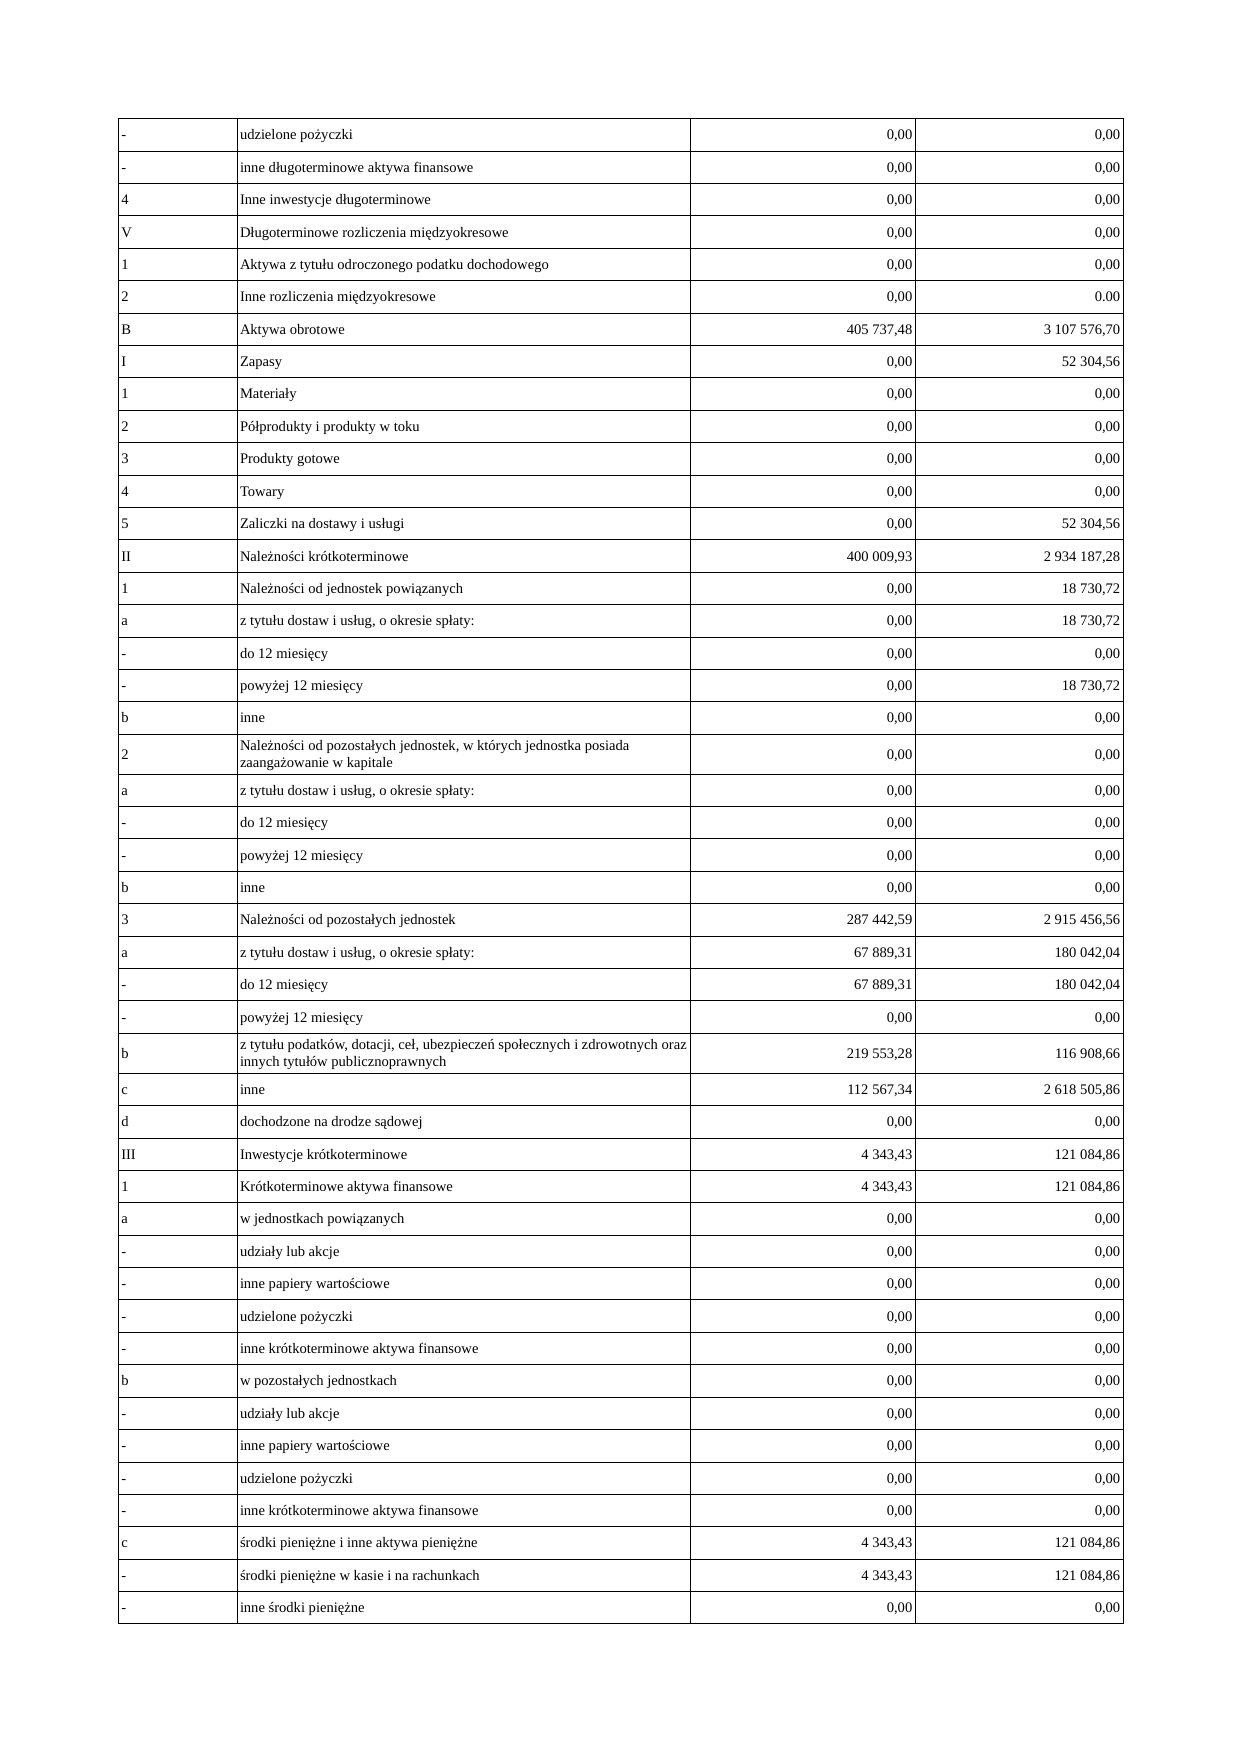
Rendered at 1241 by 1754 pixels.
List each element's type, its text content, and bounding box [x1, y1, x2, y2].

table_cell Produkty gotowe [238, 443, 690, 474]
table_cell V [119, 216, 237, 248]
table_cell Aktywa z tytułu odroczonego podatku dochodowego [238, 249, 690, 280]
table_cell - [119, 1300, 237, 1332]
table_cell Należności od pozostałych jednostek, w których jednostka posiada zaangażowanie w kapitale [238, 735, 690, 773]
table_cell 4 343,43 [691, 1171, 915, 1202]
table_cell 0,00 [691, 346, 915, 377]
table_cell Towary [238, 476, 690, 507]
table_cell 0,00 [691, 1333, 915, 1364]
table_cell udzielone pożyczki [238, 1300, 690, 1332]
table_cell 2 [119, 411, 237, 442]
table_cell 0,00 [691, 1365, 915, 1397]
table_cell 3 [119, 443, 237, 474]
table_cell powyżej 12 miesięcy [238, 1001, 690, 1033]
table_cell 0,00 [916, 1333, 1123, 1364]
table_cell 0,00 [916, 119, 1123, 151]
table_cell środki pieniężne w kasie i na rachunkach [238, 1560, 690, 1591]
table_cell 0,00 [691, 1495, 915, 1526]
table_cell 121 084,86 [916, 1171, 1123, 1202]
table_cell 0,00 [916, 1203, 1123, 1234]
table_cell 400 009,93 [691, 540, 915, 572]
table_cell inne [238, 1074, 690, 1105]
table_cell - [119, 1560, 237, 1591]
table_cell Inne rozliczenia międzyokresowe [238, 281, 690, 312]
table_cell 0.00 [916, 281, 1123, 312]
table_cell 4 343,43 [691, 1560, 915, 1591]
table_cell 0,00 [916, 638, 1123, 669]
table_cell 2 915 456,56 [916, 904, 1123, 936]
table_cell 0,00 [691, 1203, 915, 1234]
table_cell 0,00 [916, 702, 1123, 734]
table_cell 121 084,86 [916, 1560, 1123, 1591]
table_cell Długoterminowe rozliczenia międzyokresowe [238, 216, 690, 248]
table_cell 3 [119, 904, 237, 936]
table_cell 0,00 [691, 1300, 915, 1332]
table_cell z tytułu dostaw i usług, o okresie spłaty: [238, 775, 690, 806]
table_cell inne [238, 872, 690, 903]
table_cell 1 [119, 249, 237, 280]
table_cell 4 343,43 [691, 1527, 915, 1558]
table_cell 2 934 187,28 [916, 540, 1123, 572]
table_cell c [119, 1527, 237, 1558]
table_cell 0,00 [691, 1236, 915, 1267]
table_cell 0,00 [916, 411, 1123, 442]
table_cell B [119, 314, 237, 345]
table_cell 0,00 [691, 508, 915, 539]
table_cell III [119, 1139, 237, 1170]
table_cell 180 042,04 [916, 969, 1123, 1000]
table_cell 0,00 [916, 1398, 1123, 1429]
table_cell - [119, 1430, 237, 1461]
table_cell 0,00 [916, 216, 1123, 248]
table_cell 0,00 [691, 216, 915, 248]
table_cell powyżej 12 miesięcy [238, 670, 690, 701]
table_cell b [119, 1034, 237, 1073]
table_cell 0,00 [916, 184, 1123, 215]
table_cell do 12 miesięcy [238, 969, 690, 1000]
table_cell 0,00 [916, 1236, 1123, 1267]
table_cell d [119, 1106, 237, 1137]
table_cell - [119, 1268, 237, 1299]
table_cell - [119, 1001, 237, 1033]
table_cell udzielone pożyczki [238, 119, 690, 151]
table_cell 0,00 [691, 119, 915, 151]
table_cell 67 889,31 [691, 937, 915, 968]
table_cell 0,00 [916, 839, 1123, 871]
table_cell Aktywa obrotowe [238, 314, 690, 345]
table_cell 1 [119, 1171, 237, 1202]
table_cell 0,00 [691, 281, 915, 312]
table_cell 0,00 [916, 476, 1123, 507]
table_cell 0,00 [691, 184, 915, 215]
table_cell inne środki pieniężne [238, 1592, 690, 1623]
table_cell 0,00 [916, 735, 1123, 773]
table_cell Należności od jednostek powiązanych [238, 573, 690, 604]
table_cell środki pieniężne i inne aktywa pieniężne [238, 1527, 690, 1558]
table_cell 0,00 [691, 1430, 915, 1461]
table_cell - [119, 638, 237, 669]
table_cell 18 730,72 [916, 670, 1123, 701]
table_cell Krótkoterminowe aktywa finansowe [238, 1171, 690, 1202]
table_cell dochodzone na drodze sądowej [238, 1106, 690, 1137]
table_cell inne papiery wartościowe [238, 1430, 690, 1461]
table_cell Zaliczki na dostawy i usługi [238, 508, 690, 539]
table_cell 4 [119, 476, 237, 507]
table_cell 2 618 505,86 [916, 1074, 1123, 1105]
table_cell 0,00 [916, 1495, 1123, 1526]
table_cell inne papiery wartościowe [238, 1268, 690, 1299]
table_cell a [119, 1203, 237, 1234]
table_cell a [119, 937, 237, 968]
table_cell 0,00 [691, 638, 915, 669]
table_cell 219 553,28 [691, 1034, 915, 1073]
table_cell - [119, 1495, 237, 1526]
table_cell 0,00 [916, 378, 1123, 410]
table_cell 112 567,34 [691, 1074, 915, 1105]
table_cell 0,00 [691, 476, 915, 507]
table_cell Inne inwestycje długoterminowe [238, 184, 690, 215]
table_cell 116 908,66 [916, 1034, 1123, 1073]
table_cell 0,00 [916, 443, 1123, 474]
table_cell 0,00 [916, 1463, 1123, 1494]
table_cell 0,00 [916, 1268, 1123, 1299]
table_cell 0,00 [916, 1365, 1123, 1397]
table_cell 1 [119, 378, 237, 410]
table_cell c [119, 1074, 237, 1105]
table_cell a [119, 775, 237, 806]
table_cell - [119, 1236, 237, 1267]
table_cell 0,00 [691, 702, 915, 734]
table_cell 0,00 [916, 1430, 1123, 1461]
table_cell z tytułu dostaw i usług, o okresie spłaty: [238, 937, 690, 968]
table_cell 0,00 [916, 807, 1123, 838]
table_cell Zapasy [238, 346, 690, 377]
table_cell inne krótkoterminowe aktywa finansowe [238, 1333, 690, 1364]
table_cell - [119, 1463, 237, 1494]
table_cell 0,00 [691, 1592, 915, 1623]
table_cell - [119, 670, 237, 701]
table_cell 0,00 [691, 411, 915, 442]
table_cell 0,00 [691, 872, 915, 903]
table_cell I [119, 346, 237, 377]
table_cell 5 [119, 508, 237, 539]
table_cell Materiały [238, 378, 690, 410]
table_cell 0,00 [691, 1268, 915, 1299]
table_cell 52 304,56 [916, 346, 1123, 377]
table_cell 0,00 [691, 775, 915, 806]
table_cell b [119, 1365, 237, 1397]
table_cell z tytułu dostaw i usług, o okresie spłaty: [238, 605, 690, 636]
table_cell Inwestycje krótkoterminowe [238, 1139, 690, 1170]
table_cell powyżej 12 miesięcy [238, 839, 690, 871]
table_cell - [119, 807, 237, 838]
table_cell 0,00 [916, 1300, 1123, 1332]
table_cell do 12 miesięcy [238, 807, 690, 838]
table_cell 1 [119, 573, 237, 604]
table_cell 121 084,86 [916, 1139, 1123, 1170]
table_cell 0,00 [916, 872, 1123, 903]
table_cell udziały lub akcje [238, 1398, 690, 1429]
table_cell - [119, 969, 237, 1000]
table_cell do 12 miesięcy [238, 638, 690, 669]
table_cell 0,00 [691, 807, 915, 838]
table_cell 0,00 [691, 839, 915, 871]
table_cell 287 442,59 [691, 904, 915, 936]
table_cell 0,00 [691, 573, 915, 604]
table_cell 0,00 [916, 775, 1123, 806]
table_cell w jednostkach powiązanych [238, 1203, 690, 1234]
table_cell - [119, 119, 237, 151]
table_cell 0,00 [691, 249, 915, 280]
table_cell - [119, 1592, 237, 1623]
table_cell 0,00 [916, 249, 1123, 280]
table_cell b [119, 872, 237, 903]
table_cell - [119, 152, 237, 183]
table_cell 4 [119, 184, 237, 215]
table_cell 0,00 [691, 605, 915, 636]
table_cell 0,00 [691, 1106, 915, 1137]
table_cell 0,00 [691, 735, 915, 773]
table_cell 2 [119, 735, 237, 773]
table_cell w pozostałych jednostkach [238, 1365, 690, 1397]
table_cell 0,00 [916, 1001, 1123, 1033]
table_cell z tytułu podatków, dotacji, ceł, ubezpieczeń społecznych i zdrowotnych oraz innych tytułów publicznoprawnych [238, 1034, 690, 1073]
table_cell 52 304,56 [916, 508, 1123, 539]
table_cell 405 737,48 [691, 314, 915, 345]
table_cell Należności od pozostałych jednostek [238, 904, 690, 936]
table_cell 0,00 [691, 152, 915, 183]
table_cell 0,00 [691, 670, 915, 701]
table_cell 0,00 [691, 443, 915, 474]
table_cell 0,00 [691, 1001, 915, 1033]
table_cell 0,00 [691, 378, 915, 410]
table_cell a [119, 605, 237, 636]
table_cell 2 [119, 281, 237, 312]
table_cell 0,00 [916, 1106, 1123, 1137]
table_cell b [119, 702, 237, 734]
table_cell 3 107 576,70 [916, 314, 1123, 345]
table_cell - [119, 1333, 237, 1364]
table_cell 18 730,72 [916, 573, 1123, 604]
table_cell 121 084,86 [916, 1527, 1123, 1558]
table_cell - [119, 839, 237, 871]
table_cell Półprodukty i produkty w toku [238, 411, 690, 442]
table_cell 0,00 [691, 1398, 915, 1429]
table_cell 18 730,72 [916, 605, 1123, 636]
table_cell - [119, 1398, 237, 1429]
table_cell Należności krótkoterminowe [238, 540, 690, 572]
table_cell 0,00 [691, 1463, 915, 1494]
table_cell II [119, 540, 237, 572]
table_cell 0,00 [916, 152, 1123, 183]
table_cell 0,00 [916, 1592, 1123, 1623]
table_cell inne [238, 702, 690, 734]
table_cell inne krótkoterminowe aktywa finansowe [238, 1495, 690, 1526]
table_cell 180 042,04 [916, 937, 1123, 968]
table_cell 4 343,43 [691, 1139, 915, 1170]
table_cell inne długoterminowe aktywa finansowe [238, 152, 690, 183]
table_cell udziały lub akcje [238, 1236, 690, 1267]
table_cell 67 889,31 [691, 969, 915, 1000]
table_cell udzielone pożyczki [238, 1463, 690, 1494]
